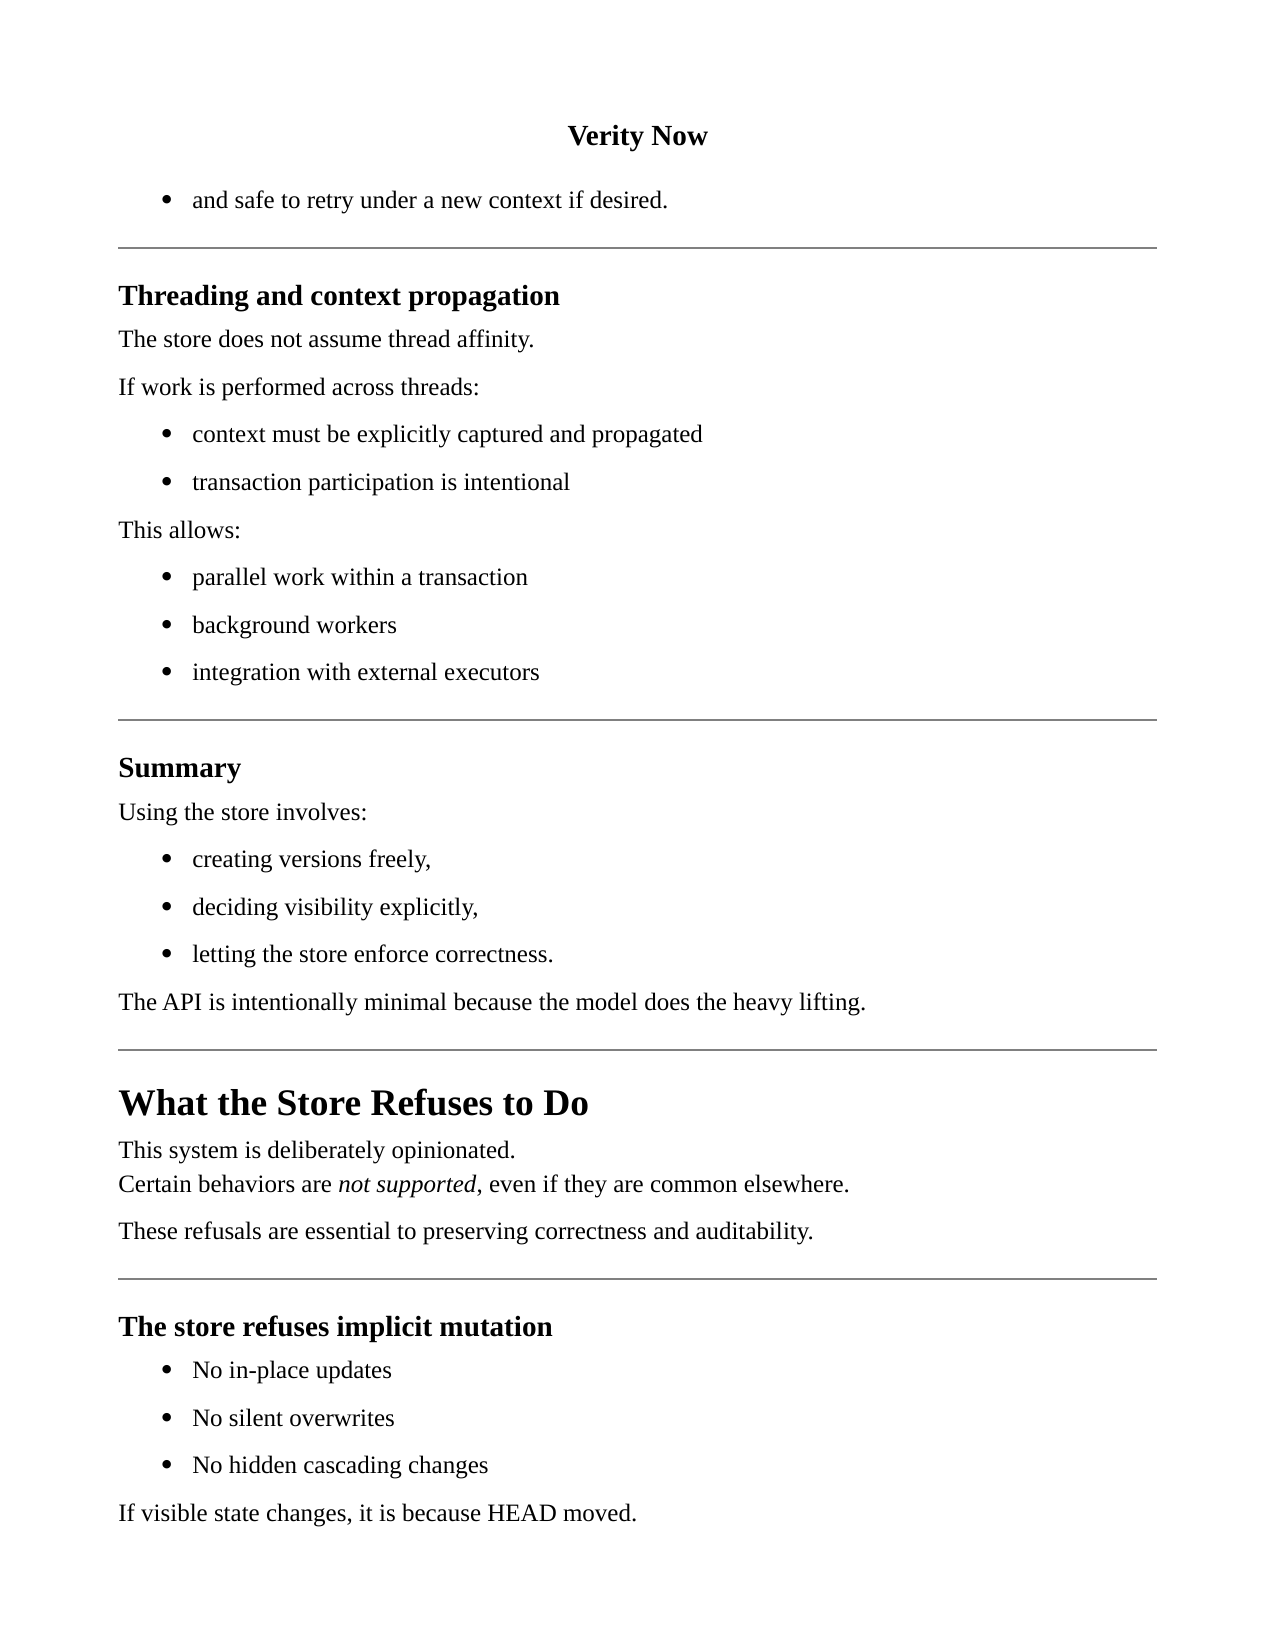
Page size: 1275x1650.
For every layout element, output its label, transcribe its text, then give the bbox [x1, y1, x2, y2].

list transaction participation is intentional [162, 467, 1157, 496]
subtitle Summary [118, 751, 1157, 784]
list No in-place updates [162, 1355, 1157, 1384]
subtitle The store refuses implicit mutation [118, 1309, 1157, 1343]
text Using the store involves: [118, 797, 1157, 825]
list context must be explicitly captured and propagated [162, 419, 1157, 448]
text If work is performed across threads: [118, 372, 1157, 401]
list and safe to retry under a new context if desired. [162, 185, 1157, 214]
list parallel work within a transaction [162, 562, 1157, 591]
list No hidden cascading changes [162, 1451, 1157, 1479]
list creating versions freely, [162, 844, 1157, 873]
text The API is intentionally minimal because the model does the heavy lifting. [118, 987, 1157, 1016]
subtitle What the Store Refuses to Do [118, 1080, 1157, 1123]
text If visible state changes, it is because HEAD moved. [118, 1498, 1157, 1527]
text The store does not assume thread affinity. [118, 324, 1157, 353]
list deciding visibility explicitly, [162, 892, 1157, 921]
text This allows: [118, 515, 1157, 543]
list integration with external executors [162, 657, 1157, 686]
text These refusals are essential to preserving correctness and auditability. [118, 1216, 1157, 1245]
list No silent overwrites [162, 1403, 1157, 1432]
list letting the store enforce correctness. [162, 939, 1157, 968]
subtitle Threading and context propagation [118, 278, 1157, 312]
list background workers [162, 610, 1157, 639]
text This system is deliberately opinionated. Certain behaviors are not supported, even if they are common elsewhere. [118, 1136, 1157, 1197]
